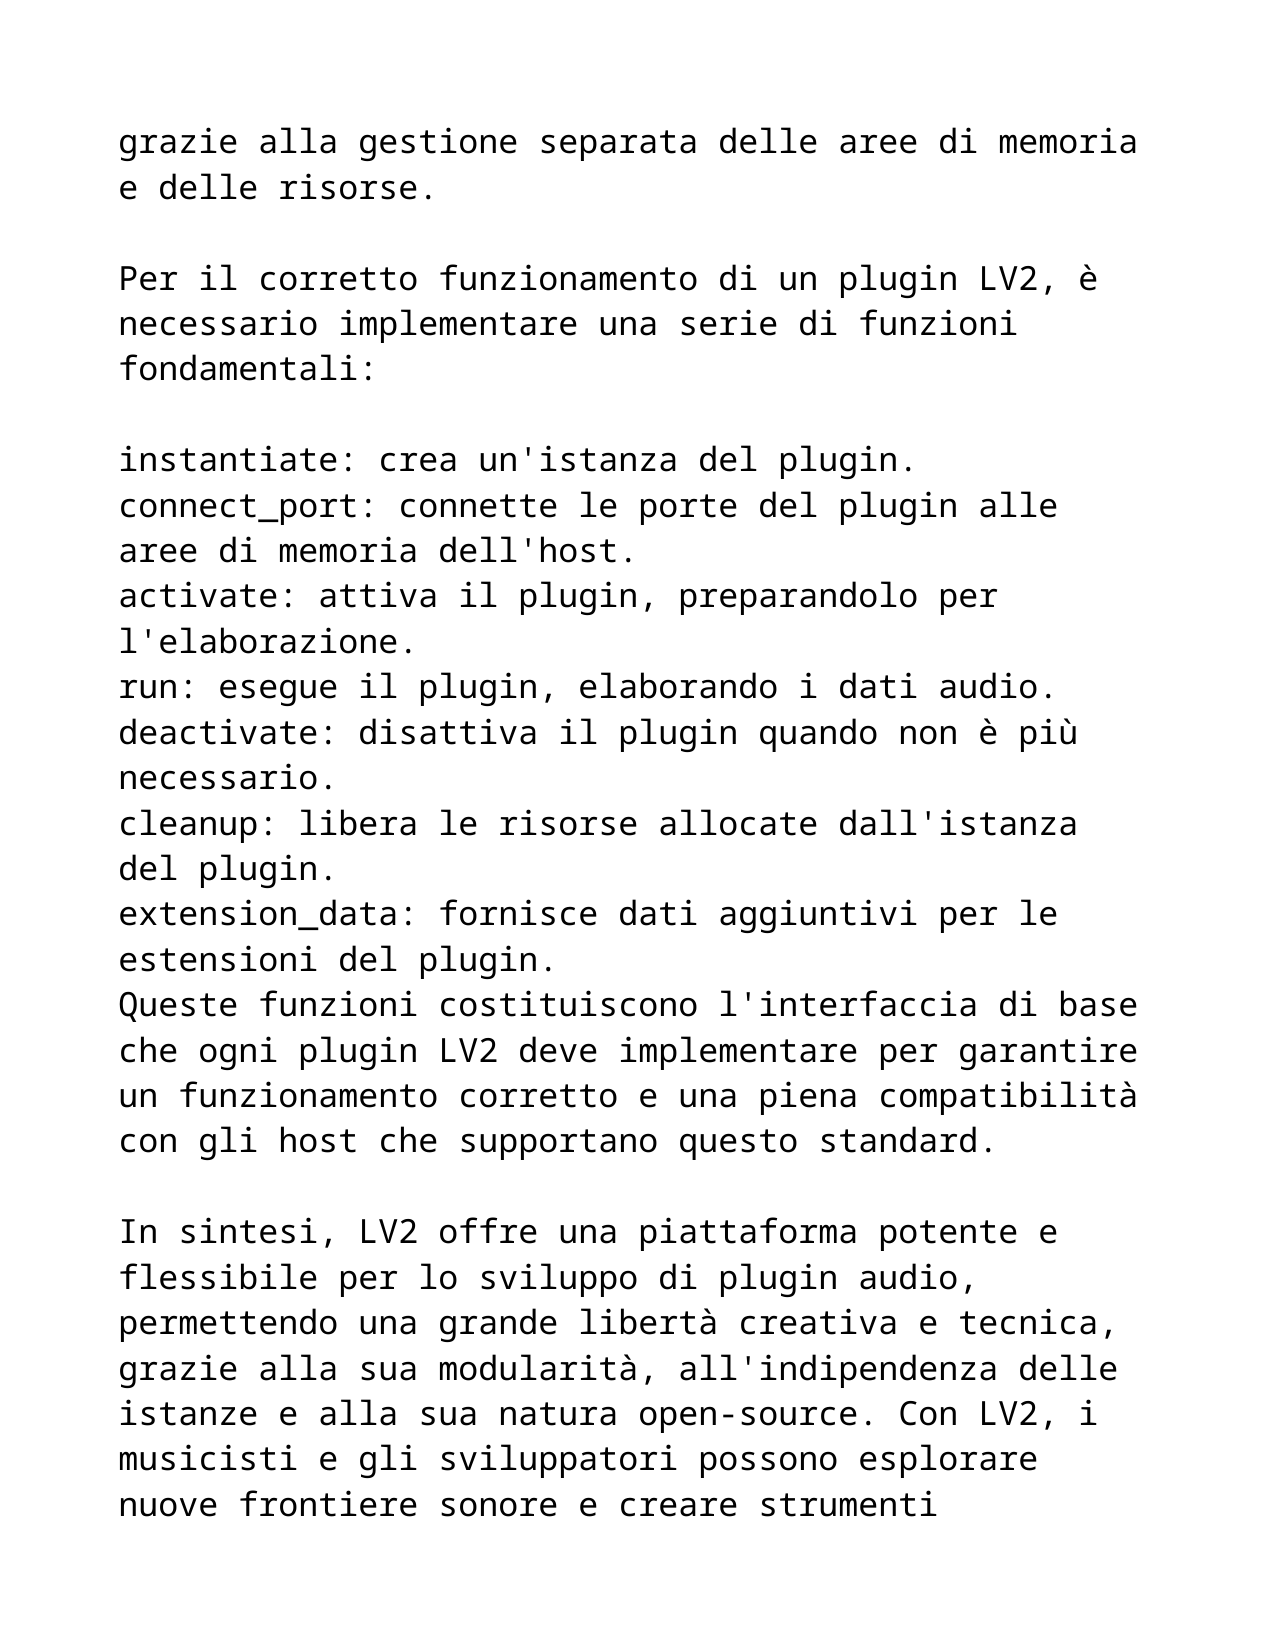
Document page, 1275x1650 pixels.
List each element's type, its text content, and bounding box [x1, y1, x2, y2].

text grazie alla gestione separata delle aree di memoria e delle risorse. [118, 118, 1157, 209]
text connect_port: connette le porte del plugin alle aree di memoria dell'host. [118, 481, 1157, 572]
text activate: attiva il plugin, preparandolo per l'elaborazione. [118, 572, 1157, 663]
text deactivate: disattiva il plugin quando non è più necessario. [118, 708, 1157, 799]
text extension_data: fornisce dati aggiuntivi per le estensioni del plugin. [118, 890, 1157, 981]
text cleanup: libera le risorse allocate dall'istanza del plugin. [118, 799, 1157, 890]
text run: esegue il plugin, elaborando i dati audio. [118, 663, 1157, 708]
text In sintesi, LV2 offre una piattaforma potente e flessibile per lo sviluppo di plugin audio, permettendo una grande libertà creativa e tecnica, grazie alla sua modularità, all'indipendenza delle istanze e alla sua natura open-source. Con LV2, i musicisti e gli sviluppatori possono esplorare nuove frontiere sonore e creare strumenti [118, 1208, 1157, 1526]
text instantiate: crea un'istanza del plugin. [118, 436, 1157, 481]
text Queste funzioni costituiscono l'interfaccia di base che ogni plugin LV2 deve implementare per garantire un funzionamento corretto e una piena compatibilità con gli host che supportano questo standard. [118, 981, 1157, 1163]
text Per il corretto funzionamento di un plugin LV2, è necessario implementare una serie di funzioni fondamentali: [118, 254, 1157, 391]
